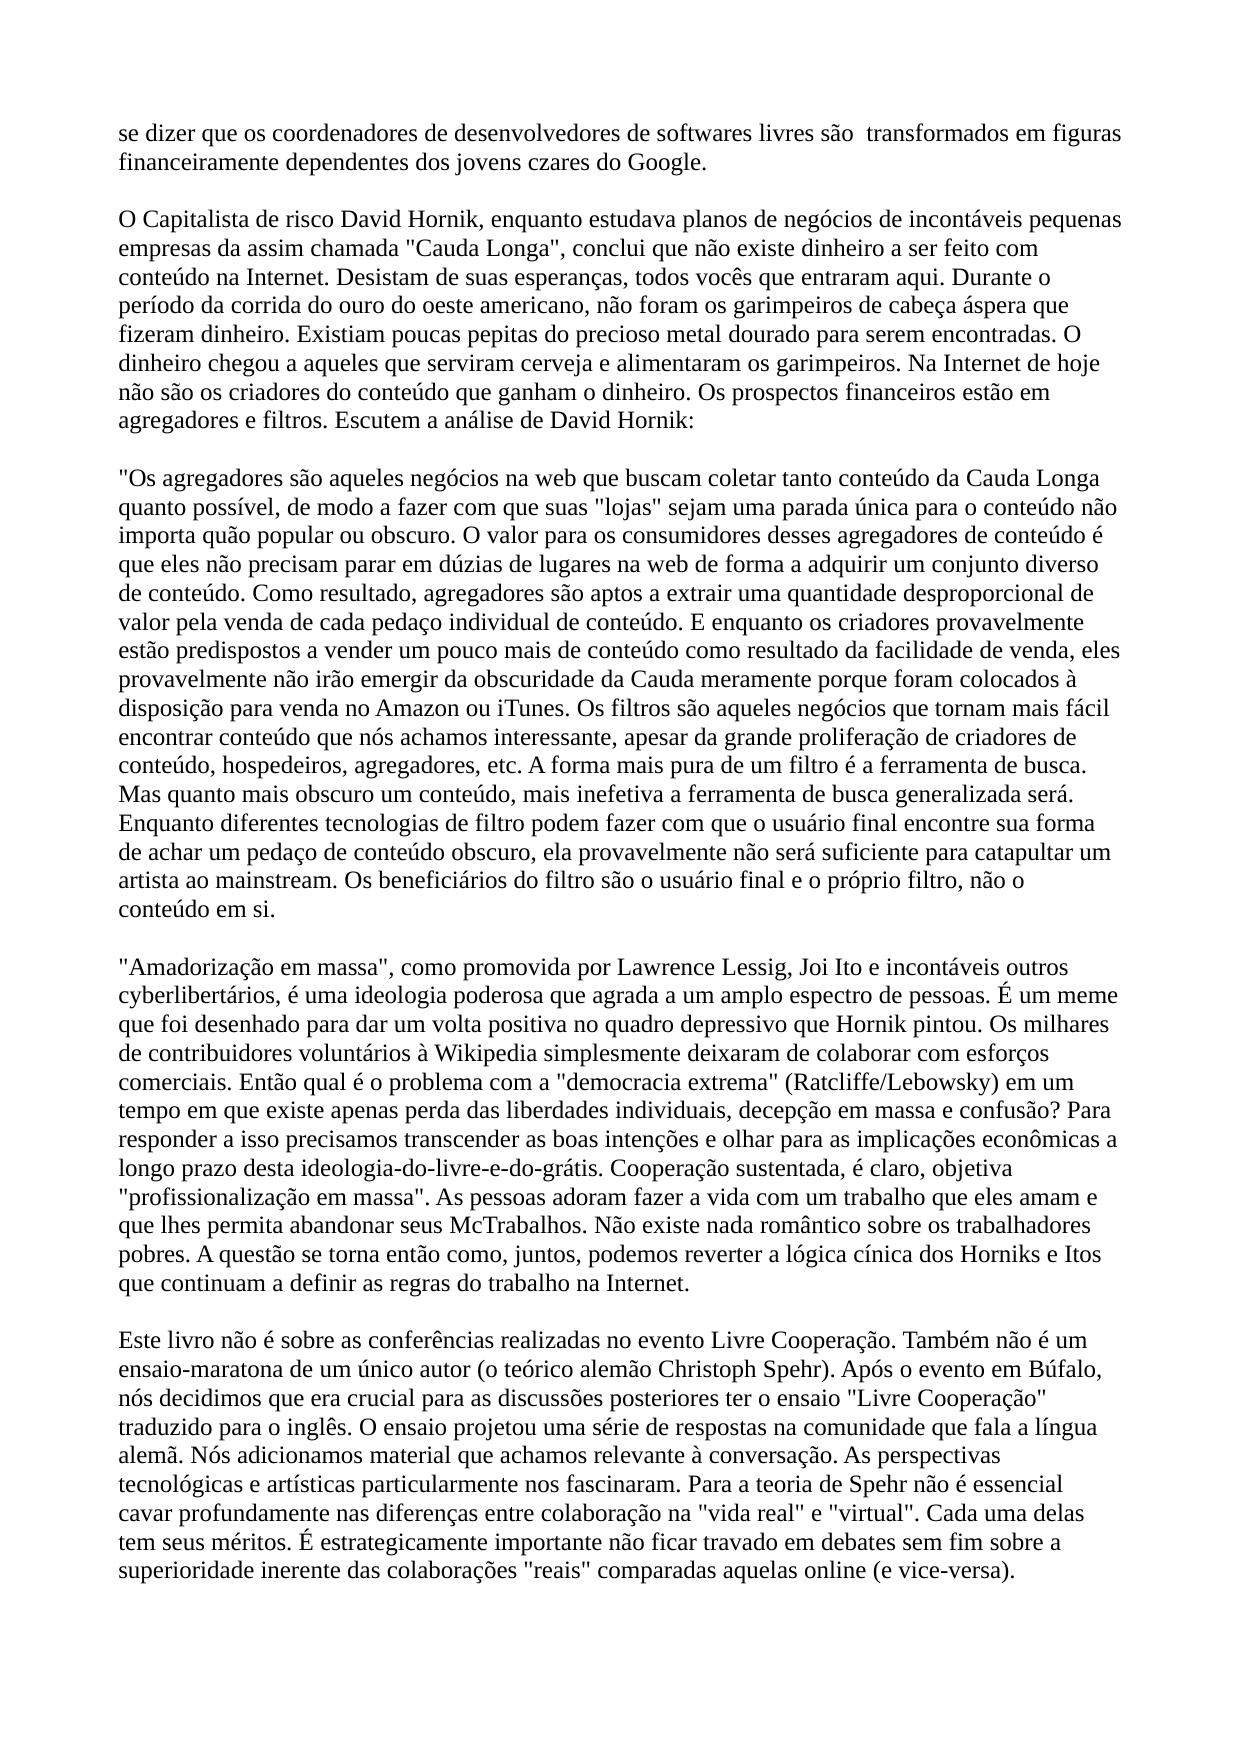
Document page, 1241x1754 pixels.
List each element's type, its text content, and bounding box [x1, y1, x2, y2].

text O Capitalista de risco David Hornik, enquanto estudava planos de negócios de incontáveis pequenas empresas da assim chamada "Cauda Longa", conclui que não existe dinheiro a ser feito com conteúdo na Internet. Desistam de suas esperanças, todos vocês que entraram aqui. Durante o período da corrida do ouro do oeste americano, não foram os garimpeiros de cabeça áspera que fizeram dinheiro. Existiam poucas pepitas do precioso metal dourado para serem encontradas. O dinheiro chegou a aqueles que serviram cerveja e alimentaram os garimpeiros. Na Internet de hoje não são os criadores do conteúdo que ganham o dinheiro. Os prospectos financeiros estão em agregadores e filtros. Escutem a análise de David Hornik: [118, 204, 1122, 434]
text "Amadorização em massa", como promovida por Lawrence Lessig, Joi Ito e incontáveis outros cyberlibertários, é uma ideologia poderosa que agrada a um amplo espectro de pessoas. É um meme que foi desenhado para dar um volta positiva no quadro depressivo que Hornik pintou. Os milhares de contribuidores voluntários à Wikipedia simplesmente deixaram de colaborar com esforços comerciais. Então qual é o problema com a "democracia extrema" (Ratcliffe/Lebowsky) em um tempo em que existe apenas perda das liberdades individuais, decepção em massa e confusão? Para responder a isso precisamos transcender as boas intenções e olhar para as implicações econômicas a longo prazo desta ideologia-do-livre-e-do-grátis. Cooperação sustentada, é claro, objetiva "profissionalização em massa". As pessoas adoram fazer a vida com um trabalho que eles amam e que lhes permita abandonar seus McTrabalhos. Não existe nada romântico sobre os trabalhadores pobres. A questão se torna então como, juntos, podemos reverter a lógica cínica dos Horniks e Itos que continuam a definir as regras do trabalho na Internet. [118, 952, 1122, 1297]
text se dizer que os coordenadores de desenvolvedores de softwares livres são transformados em figuras financeiramente dependentes dos jovens czares do Google. [118, 118, 1122, 176]
text "Os agregadores são aqueles negócios na web que buscam coletar tanto conteúdo da Cauda Longa quanto possível, de modo a fazer com que suas "lojas" sejam uma parada única para o conteúdo não importa quão popular ou obscuro. O valor para os consumidores desses agregadores de conteúdo é que eles não precisam parar em dúzias de lugares na web de forma a adquirir um conjunto diverso de conteúdo. Como resultado, agregadores são aptos a extrair uma quantidade desproporcional de valor pela venda de cada pedaço individual de conteúdo. E enquanto os criadores provavelmente estão predispostos a vender um pouco mais de conteúdo como resultado da facilidade de venda, eles provavelmente não irão emergir da obscuridade da Cauda meramente porque foram colocados à disposição para venda no Amazon ou iTunes. Os filtros são aqueles negócios que tornam mais fácil encontrar conteúdo que nós achamos interessante, apesar da grande proliferação de criadores de conteúdo, hospedeiros, agregadores, etc. A forma mais pura de um filtro é a ferramenta de busca. Mas quanto mais obscuro um conteúdo, mais inefetiva a ferramenta de busca generalizada será. Enquanto diferentes tecnologias de filtro podem fazer com que o usuário final encontre sua forma de achar um pedaço de conteúdo obscuro, ela provavelmente não será suficiente para catapultar um artista ao mainstream. Os beneficiários do filtro são o usuário final e o próprio filtro, não o conteúdo em si. [118, 463, 1122, 923]
text Este livro não é sobre as conferências realizadas no evento Livre Cooperação. Também não é um ensaio-maratona de um único autor (o teórico alemão Christoph Spehr). Após o evento em Búfalo, nós decidimos que era crucial para as discussões posteriores ter o ensaio "Livre Cooperação" traduzido para o inglês. O ensaio projetou uma série de respostas na comunidade que fala a língua alemã. Nós adicionamos material que achamos relevante à conversação. As perspectivas tecnológicas e artísticas particularmente nos fascinaram. Para a teoria de Spehr não é essencial cavar profundamente nas diferenças entre colaboração na "vida real" e "virtual". Cada uma delas tem seus méritos. É estrategicamente importante não ficar travado em debates sem fim sobre a superioridade inerente das colaborações "reais" comparadas aquelas online (e vice-versa). [118, 1326, 1122, 1584]
